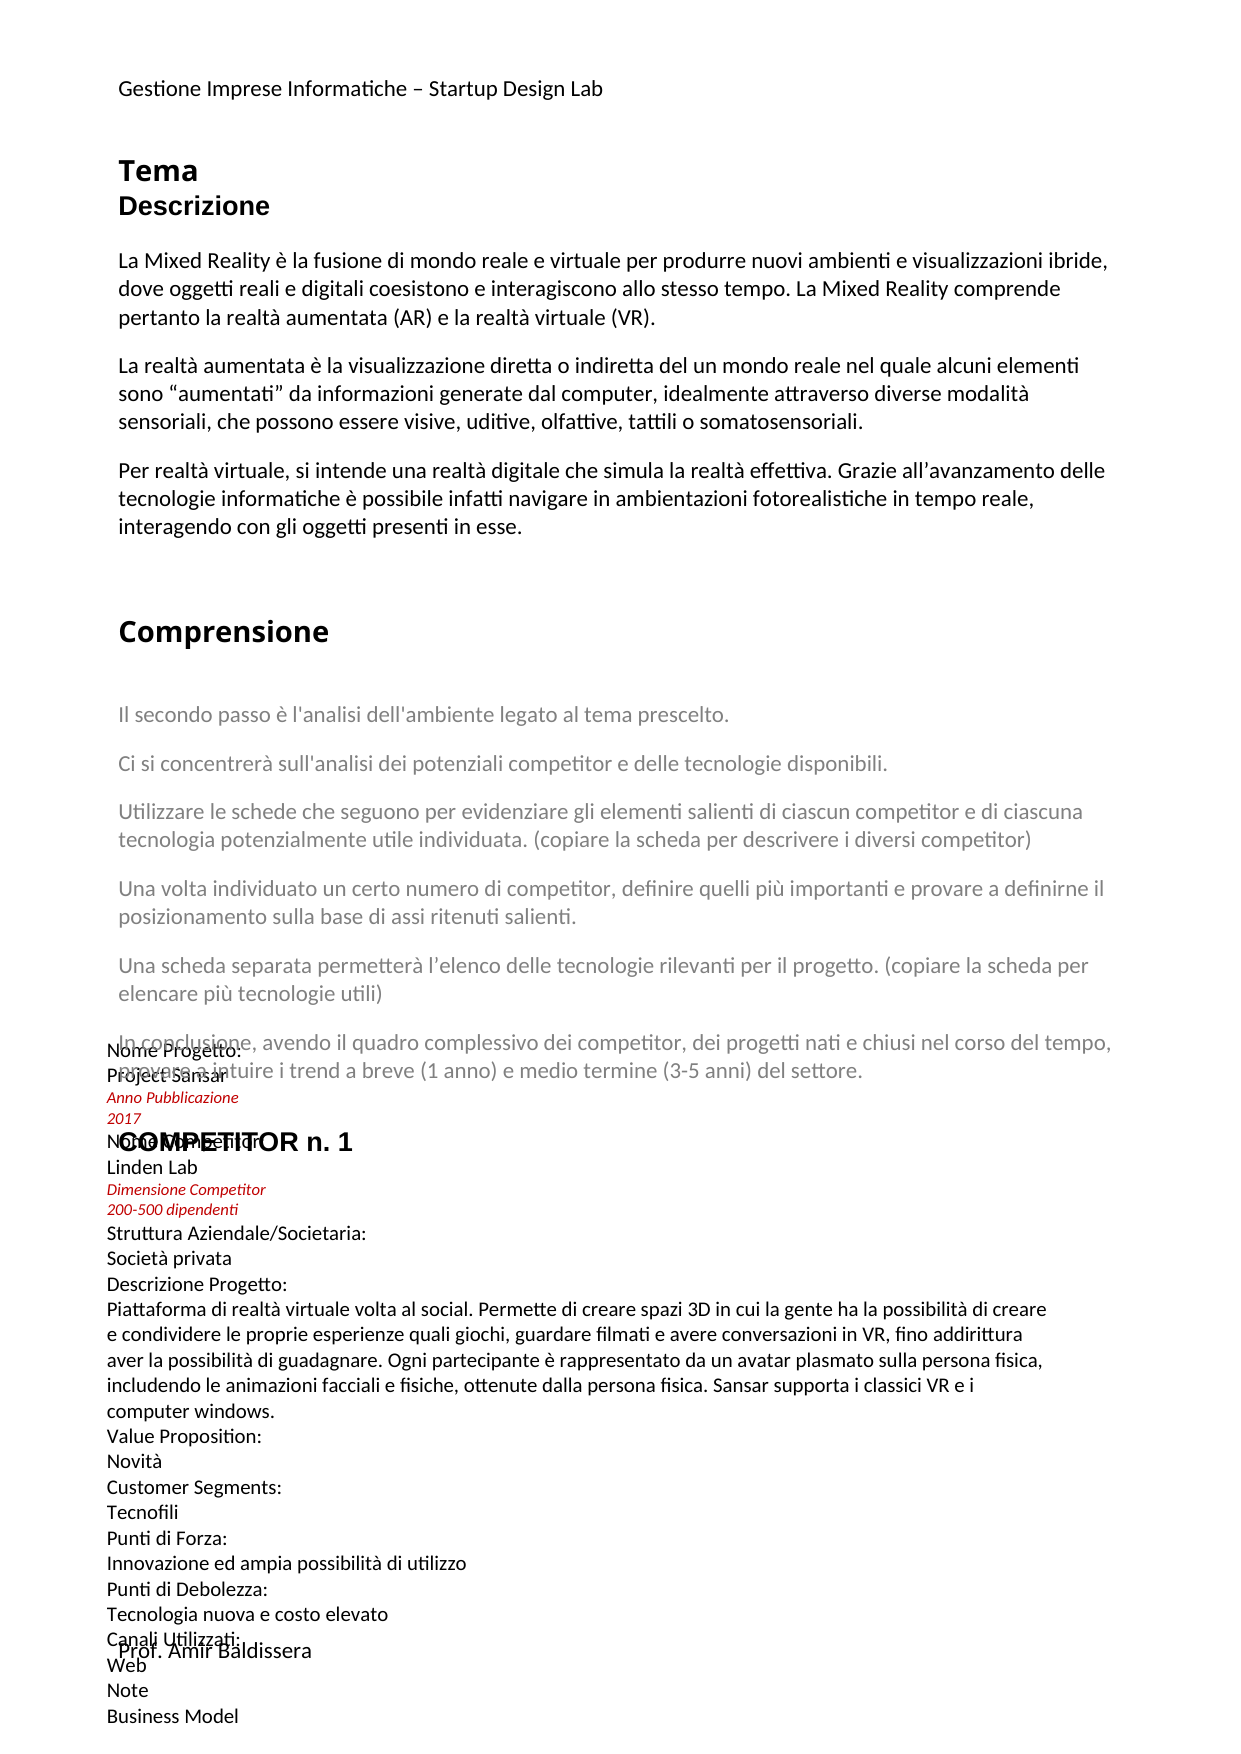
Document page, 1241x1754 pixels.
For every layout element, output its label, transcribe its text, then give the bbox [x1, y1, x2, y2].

subtitle COMPETITOR n. 1 [118, 1126, 1122, 1157]
subtitle Comprensione [118, 611, 1122, 651]
subtitle Descrizione [118, 190, 1122, 222]
subtitle Tema [118, 151, 1122, 190]
text Una scheda separata permetterà l’elenco delle tecnologie rilevanti per il progetto. (copiare la scheda per elencare più tecnologie utili) [118, 951, 1122, 1007]
text La Mixed Reality è la fusione di mondo reale e virtuale per produrre nuovi ambienti e visualizzazioni ibride, dove oggetti reali e digitali coesistono e interagiscono allo stesso tempo. La Mixed Reality comprende pertanto la realtà aumentata (AR) e la realtà virtuale (VR). [118, 247, 1122, 331]
text Ci si concentrerà sull'analisi dei potenziali competitor e delle tecnologie disponibili. [118, 749, 1122, 777]
text Per realtà virtuale, si intende una realtà digitale che simula la realtà effettiva. Grazie all’avanzamento delle tecnologie informatiche è possibile infatti navigare in ambientazioni fotorealistiche in tempo reale, interagendo con gli oggetti presenti in esse. [118, 456, 1122, 540]
text La realtà aumentata è la visualizzazione diretta o indiretta del un mondo reale nel quale alcuni elementi sono “aumentati” da informazioni generate dal computer, idealmente attraverso diverse modalità sensoriali, che possono essere visive, uditive, olfattive, tattili o somatosensoriali. [118, 351, 1122, 436]
text In conclusione, avendo il quadro complessivo dei competitor, dei progetti nati e chiusi nel corso del tempo, provare a intuire i trend a breve (1 anno) e medio termine (3-5 anni) del settore. [118, 1028, 1122, 1084]
text Una volta individuato un certo numero di competitor, definire quelli più importanti e provare a definirne il posizionamento sulla base di assi ritenuti salienti. [118, 874, 1122, 930]
text Il secondo passo è l'analisi dell'ambiente legato al tema prescelto. [118, 700, 1122, 728]
text Utilizzare le schede che seguono per evidenziare gli elementi salienti di ciascun competitor e di ciascuna tecnologia potenzialmente utile individuata. (copiare la scheda per descrivere i diversi competitor) [118, 797, 1122, 853]
